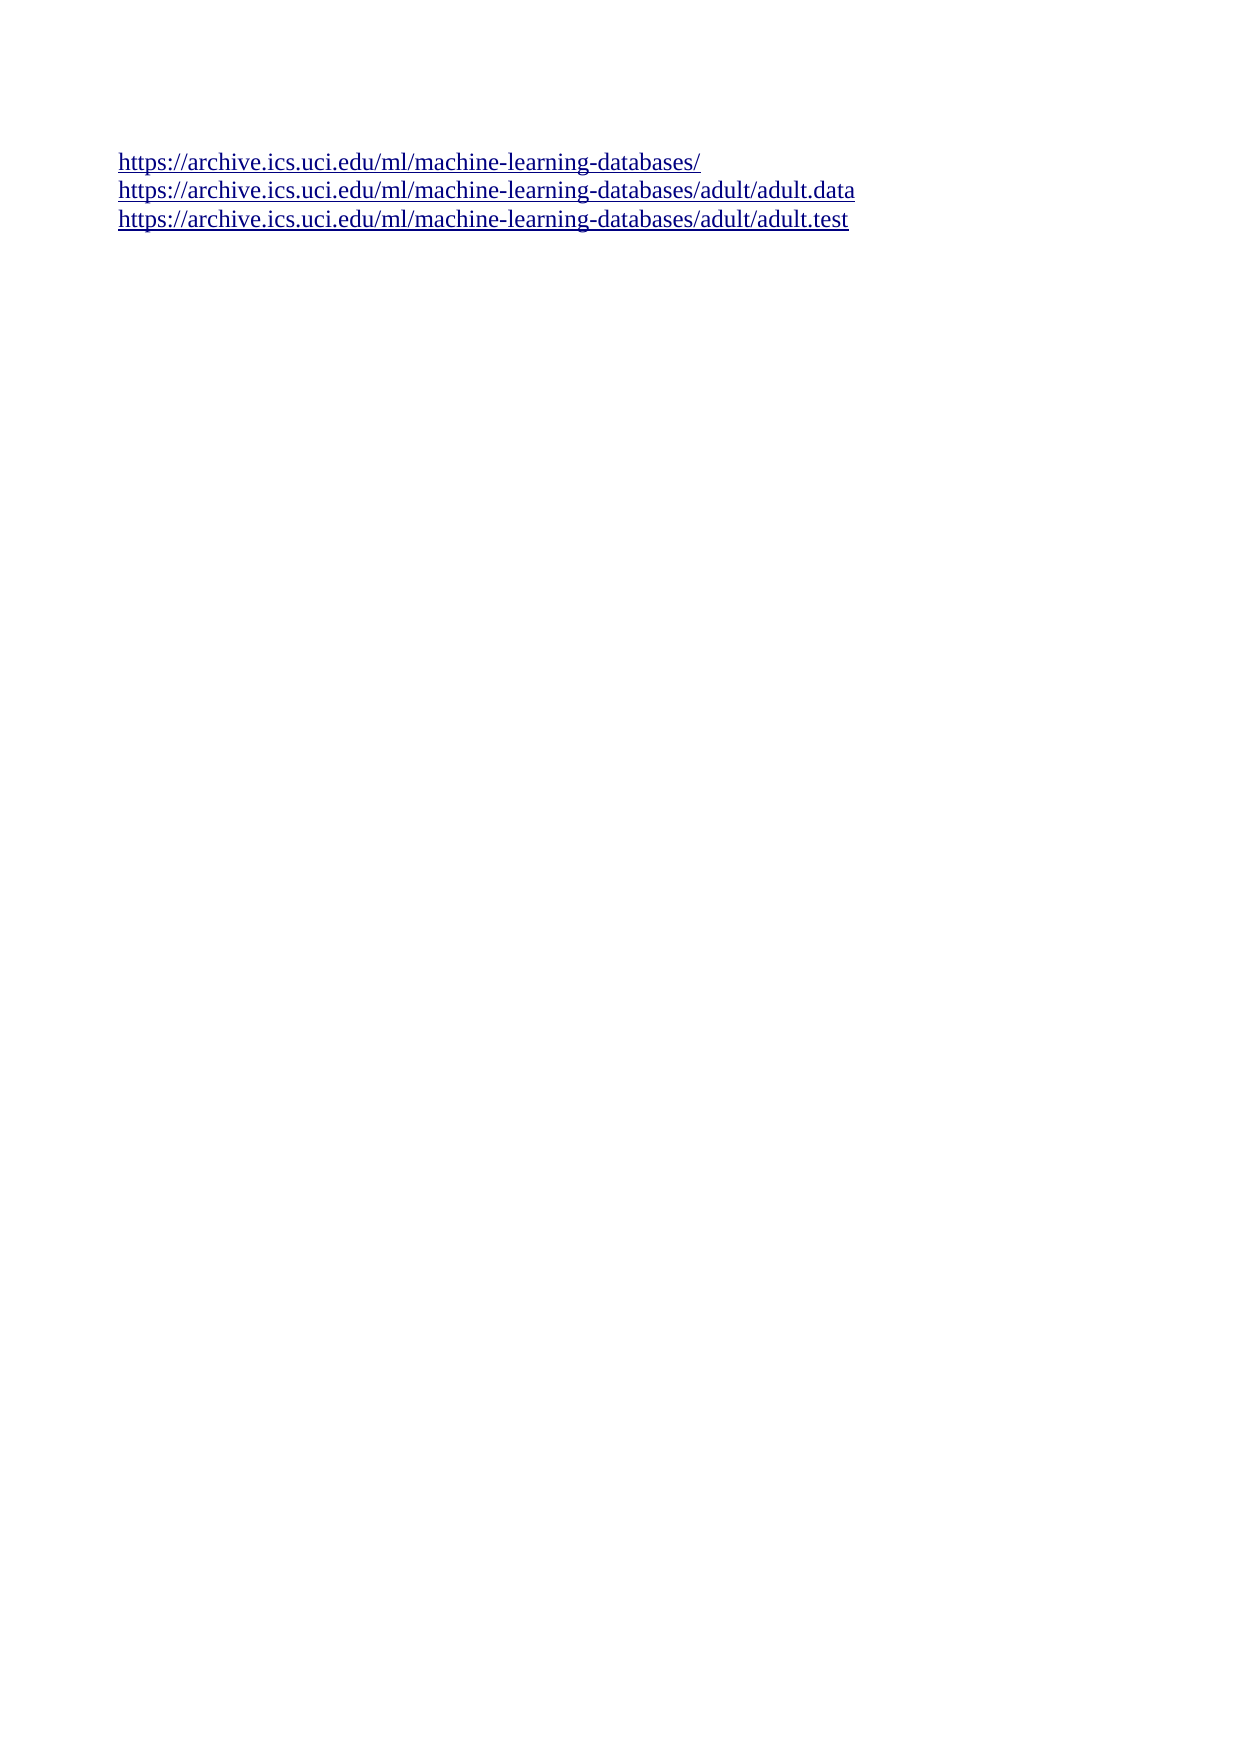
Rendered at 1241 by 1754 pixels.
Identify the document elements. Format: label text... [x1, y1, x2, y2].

text https://archive.ics.uci.edu/ml/machine-learning-databases/adult/adult.test [118, 204, 1122, 233]
text https://archive.ics.uci.edu/ml/machine-learning-databases/ [118, 147, 1122, 176]
text https://archive.ics.uci.edu/ml/machine-learning-databases/adult/adult.data [118, 176, 1122, 204]
